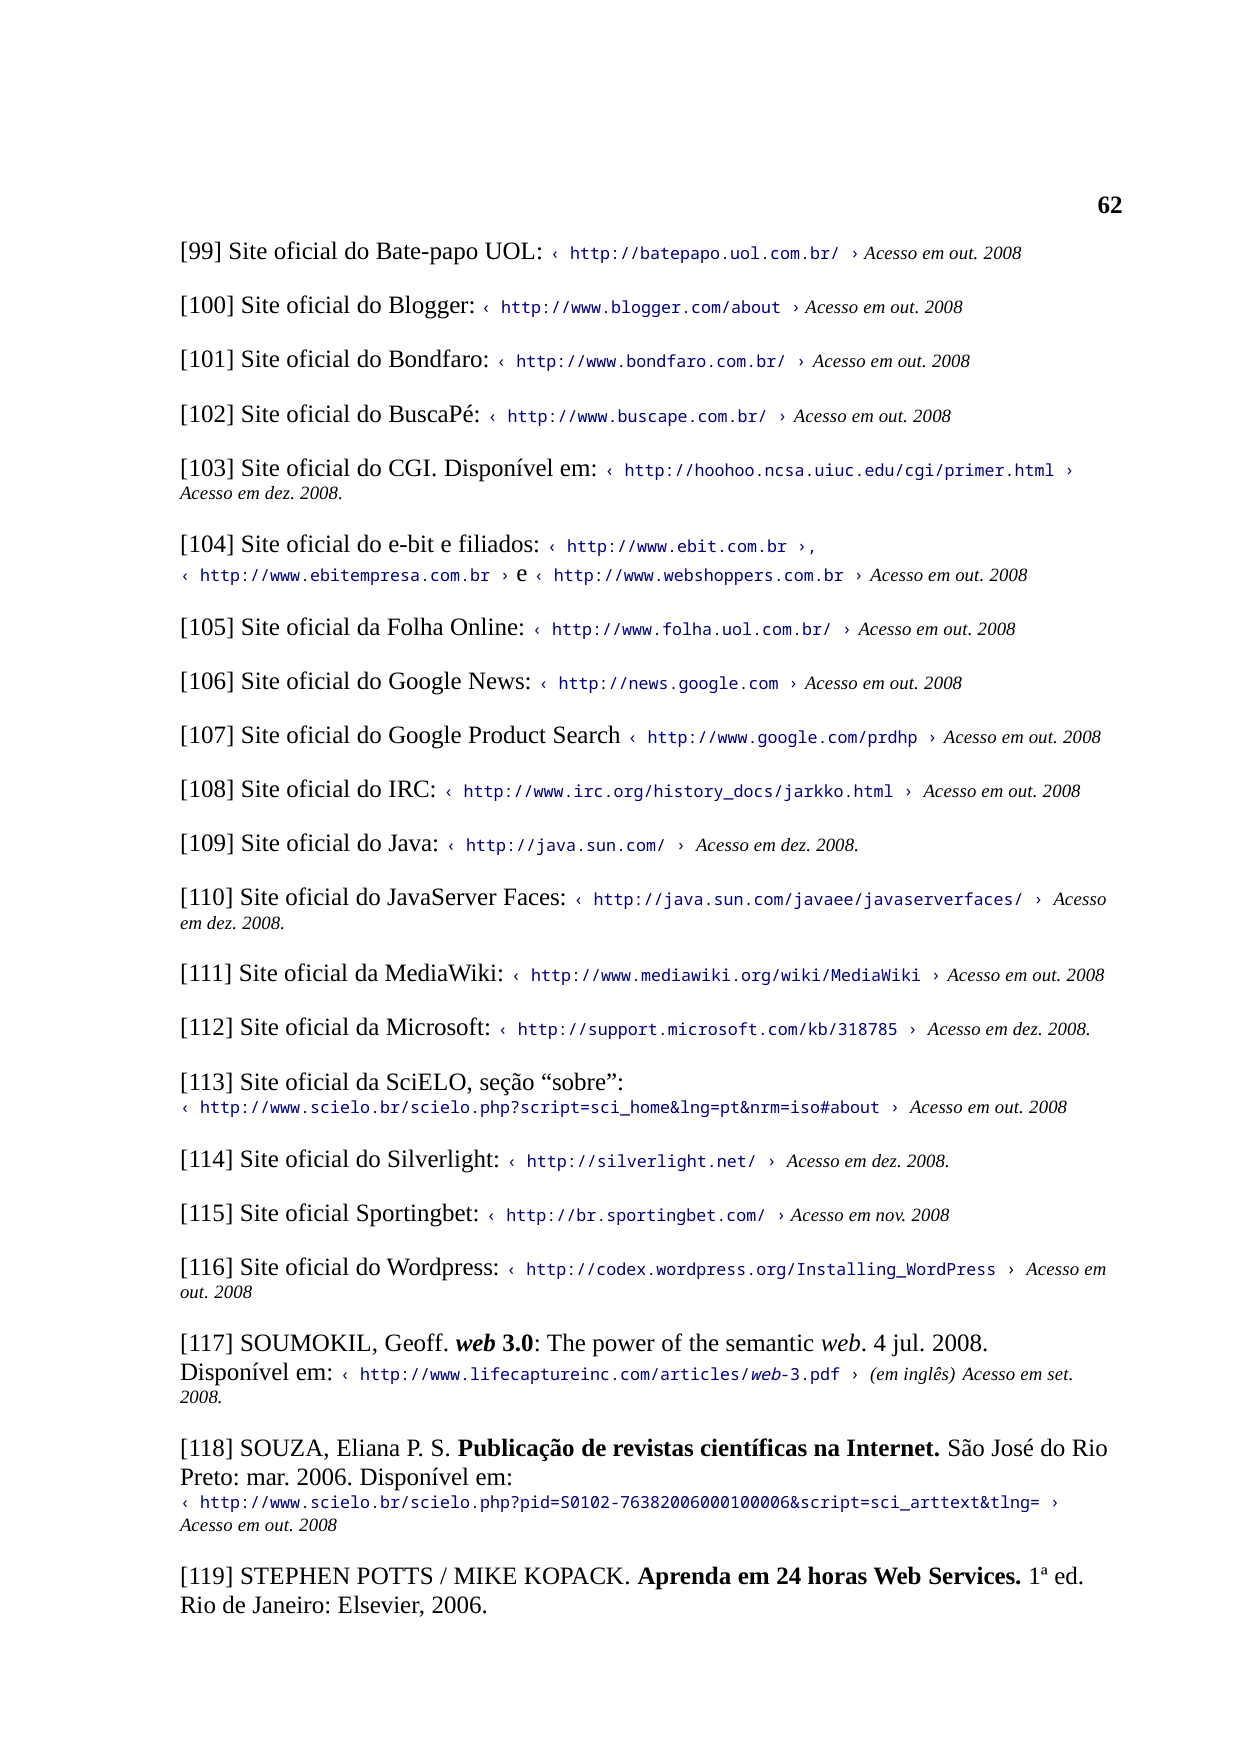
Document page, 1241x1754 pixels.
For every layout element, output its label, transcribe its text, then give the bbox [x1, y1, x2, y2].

text [101] Site oficial do Bondfaro: ‹ http://www.bondfaro.com.br/ › Acesso em out. 2008 [180, 344, 1122, 373]
text [108] Site oficial do IRC: ‹ http://www.irc.org/history_docs/jarkko.html › Acesso em out. 2008 [180, 774, 1122, 803]
text [110] Site oficial do JavaServer Faces: ‹ http://java.sun.com/javaee/javaserverfaces/ › Acesso em dez. 2008. [180, 882, 1122, 933]
text [107] Site oficial do Google Product Search ‹ http://www.google.com/prdhp › Acesso em out. 2008 [180, 720, 1122, 749]
text [118] SOUZA, Eliana P. S. Publicação de revistas científicas na Internet. São José do Rio Preto: mar. 2006. Disponível em: ‹ http://www.scielo.br/scielo.php?pid=S0102-76382006000100006&script=sci_arttext&tlng= › Acesso em out. 2008 [180, 1433, 1122, 1536]
text [106] Site oficial do Google News: ‹ http://news.google.com › Acesso em out. 2008 [180, 666, 1122, 695]
text [112] Site oficial da Microsoft: ‹ http://support.microsoft.com/kb/318785 › Acesso em dez. 2008. [180, 1012, 1122, 1041]
text [111] Site oficial da MediaWiki: ‹ http://www.mediawiki.org/wiki/MediaWiki › Acesso em out. 2008 [180, 958, 1122, 987]
text [103] Site oficial do CGI. Disponível em: ‹ http://hoohoo.ncsa.uiuc.edu/cgi/primer.html › Acesso em dez. 2008. [180, 452, 1122, 504]
text [99] Site oficial do Bate-papo UOL: ‹ http://batepapo.uol.com.br/ › Acesso em out. 2008 [180, 236, 1122, 265]
text [102] Site oficial do BuscaPé: ‹ http://www.buscape.com.br/ › Acesso em out. 2008 [180, 398, 1122, 427]
text [119] Stephen Potts / Mike Kopack. Aprenda em 24 horas Web Services. 1ª ed. Rio de Janeiro: Elsevier, 2006. [180, 1561, 1122, 1619]
text [116] Site oficial do Wordpress: ‹ http://codex.wordpress.org/Installing_WordPress › Acesso em out. 2008 [180, 1252, 1122, 1303]
text [109] Site oficial do Java: ‹ http://java.sun.com/ › Acesso em dez. 2008. [180, 828, 1122, 857]
text [104] Site oficial do e-bit e filiados: ‹ http://www.ebit.com.br ›, ‹ http://www.ebitempresa.com.br › e ‹ http://www.webshoppers.com.br › Acesso em out. 2008 [180, 529, 1122, 587]
text [113] Site oficial da SciELO, seção “sobre”: ‹ http://www.scielo.br/scielo.php?script=sci_home&lng=pt&nrm=iso#about › Acesso em out. 2008 [180, 1066, 1122, 1118]
text [117] Soumokil, Geoff. web 3.0: The power of the semantic web. 4 jul. 2008. Disponível em: ‹ http://www.lifecaptureinc.com/articles/web-3.pdf › (em inglês) Acesso em set. 2008. [180, 1328, 1122, 1408]
text [105] Site oficial da Folha Online: ‹ http://www.folha.uol.com.br/ › Acesso em out. 2008 [180, 612, 1122, 641]
text [114] Site oficial do Silverlight: ‹ http://silverlight.net/ › Acesso em dez. 2008. [180, 1143, 1122, 1172]
text [115] Site oficial Sportingbet: ‹ http://br.sportingbet.com/ › Acesso em nov. 2008 [180, 1197, 1122, 1227]
text [100] Site oficial do Blogger: ‹ http://www.blogger.com/about › Acesso em out. 2008 [180, 290, 1122, 319]
